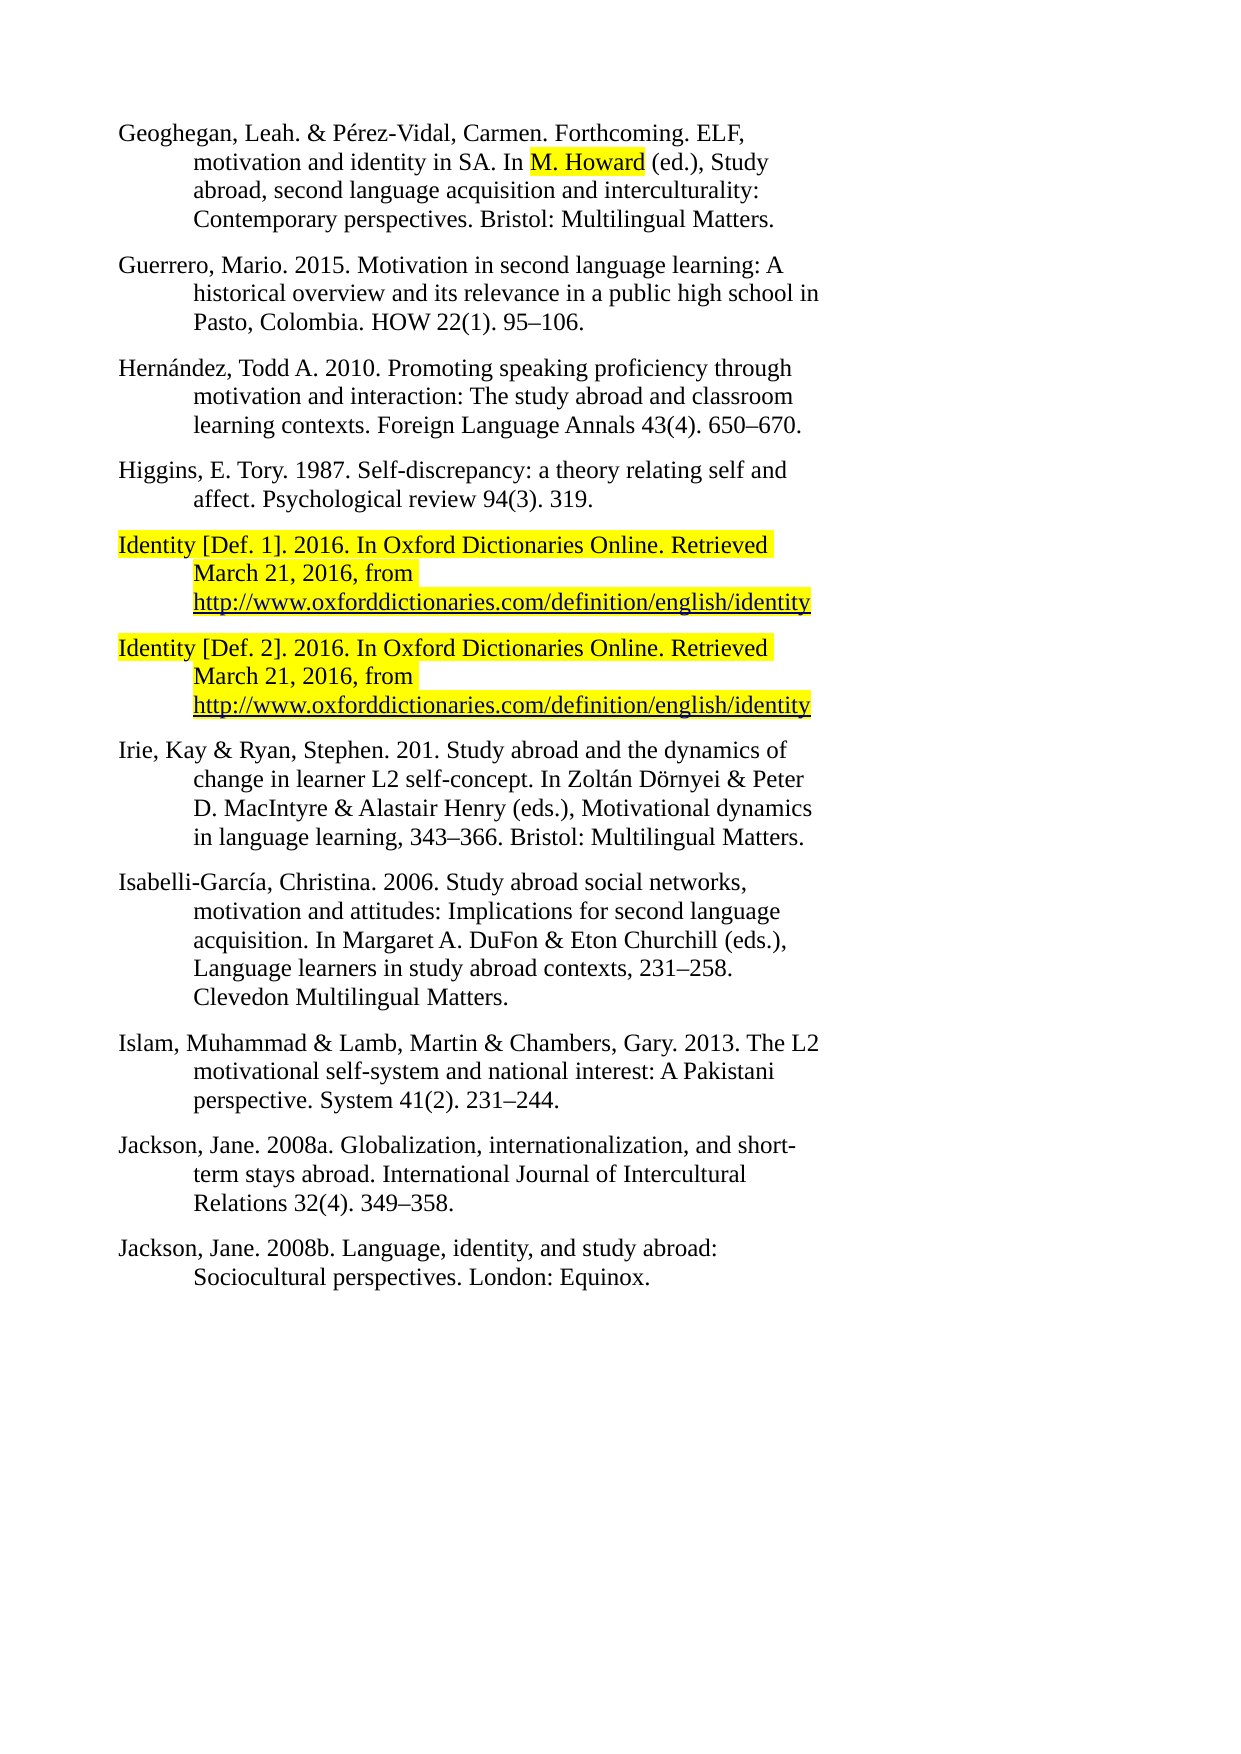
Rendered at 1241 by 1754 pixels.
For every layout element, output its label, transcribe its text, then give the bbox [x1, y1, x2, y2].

text Islam, Muhammad & Lamb, Martin & Chambers, Gary. 2013. The L2 motivational self-system and national interest: A Pakistani perspective. System 41(2). 231–244. [118, 1028, 827, 1114]
text Geoghegan, Leah. & Pérez-Vidal, Carmen. Forthcoming. ELF, motivation and identity in SA. In M. Howard (ed.), Study abroad, second language acquisition and interculturality: Contemporary perspectives. Bristol: Multilingual Matters. [118, 118, 827, 233]
text Identity [Def. 1]. 2016. In Oxford Dictionaries Online. Retrieved March 21, 2016, from http://www.oxforddictionaries.com/definition/english/identity [118, 530, 827, 616]
text Isabelli-García, Christina. 2006. Study abroad social networks, motivation and attitudes: Implications for second language acquisition. In Margaret A. DuFon & Eton Churchill (eds.), Language learners in study abroad contexts, 231–258. Clevedon Multilingual Matters. [118, 867, 827, 1011]
text Hernández, Todd A. 2010. Promoting speaking proficiency through motivation and interaction: The study abroad and classroom learning contexts. Foreign Language Annals 43(4). 650–670. [118, 353, 827, 439]
text Irie, Kay & Ryan, Stephen. 201. Study abroad and the dynamics of change in learner L2 self-concept. In Zoltán Dörnyei & Peter D. MacIntyre & Alastair Henry (eds.), Motivational dynamics in language learning, 343–366. Bristol: Multilingual Matters. [118, 736, 827, 851]
text Jackson, Jane. 2008a. Globalization, internationalization, and short-term stays abroad. International Journal of Intercultural Relations 32(4). 349–358. [118, 1131, 827, 1217]
text Identity [Def. 2]. 2016. In Oxford Dictionaries Online. Retrieved March 21, 2016, from http://www.oxforddictionaries.com/definition/english/identity [118, 633, 827, 719]
text Jackson, Jane. 2008b. Language, identity, and study abroad: Sociocultural perspectives. London: Equinox. [118, 1233, 827, 1291]
text Higgins, E. Tory. 1987. Self-discrepancy: a theory relating self and affect. Psychological review 94(3). 319. [118, 456, 827, 513]
text Guerrero, Mario. 2015. Motivation in second language learning: A historical overview and its relevance in a public high school in Pasto, Colombia. HOW 22(1). 95–106. [118, 250, 827, 336]
